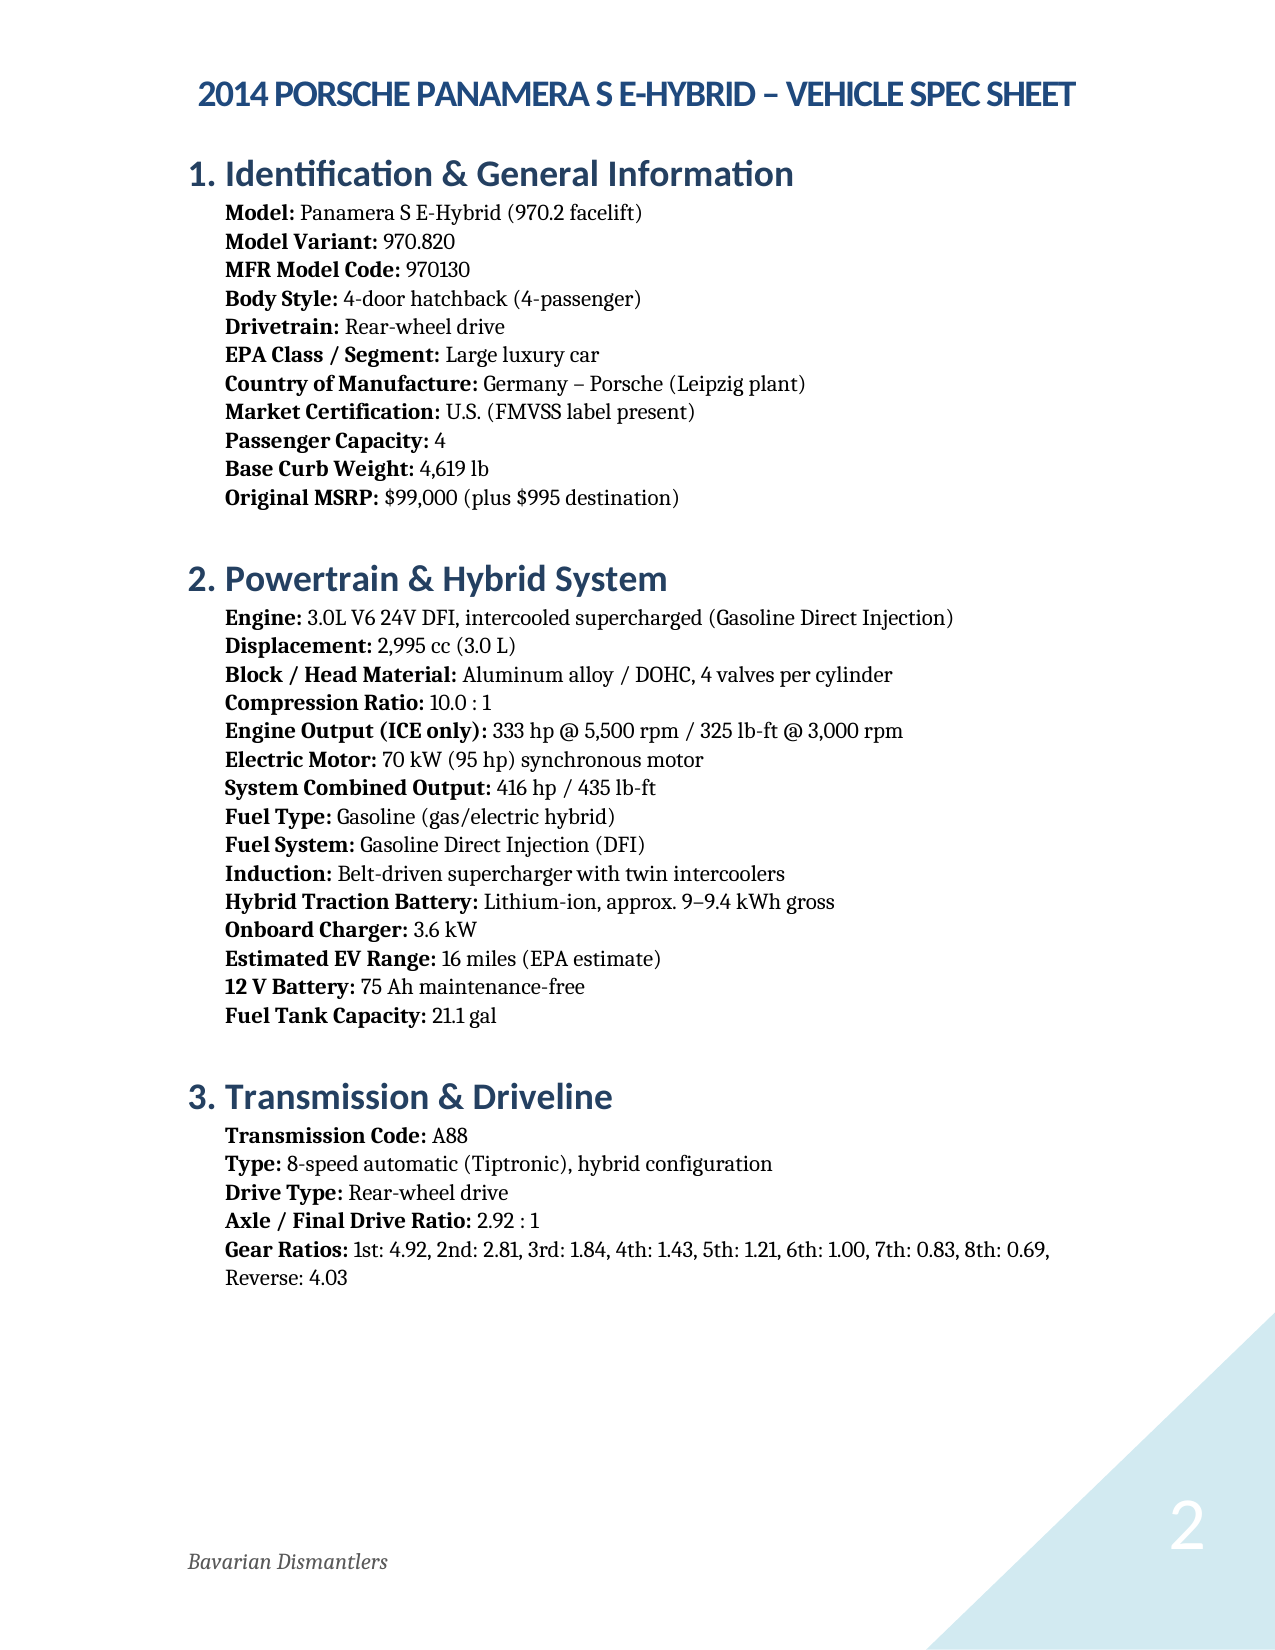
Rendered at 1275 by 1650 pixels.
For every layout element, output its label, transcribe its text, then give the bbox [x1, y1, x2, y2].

text Drivetrain: Rear-wheel drive [225, 314, 1087, 340]
subtitle 1. Identification & General Information [187, 150, 1087, 196]
text Fuel Type: Gasoline (gas/electric hybrid) [225, 803, 1087, 830]
text Estimated EV Range: 16 miles (EPA estimate) [225, 946, 1087, 972]
text Gear Ratios: 1st: 4.92, 2nd: 2.81, 3rd: 1.84, 4th: 1.43, 5th: 1.21, 6th: 1.00, 7th: 0.83, 8th: 0.69, Reverse: 4.03 [225, 1236, 1087, 1291]
text Axle / Final Drive Ratio: 2.92 : 1 [225, 1208, 1087, 1234]
text Compression Ratio: 10.0 : 1 [225, 690, 1087, 716]
text Body Style: 4-door hatchback (4-passenger) [225, 285, 1087, 312]
subtitle 3. Transmission & Driveline [187, 1073, 1087, 1118]
text Drive Type: Rear-wheel drive [225, 1179, 1087, 1206]
text Transmission Code: A88 [225, 1123, 1087, 1149]
text Model Variant: 970.820 [225, 228, 1087, 255]
text 12 V Battery: 75 Ah maintenance-free [225, 974, 1087, 1001]
text System Combined Output: 416 hp / 435 lb-ft [225, 775, 1087, 801]
text Engine: 3.0L V6 24V DFI, intercooled supercharged (Gasoline Direct Injection) [225, 604, 1087, 631]
text Original MSRP: $99,000 (plus $995 destination) [225, 484, 1087, 511]
text Type: 8-speed automatic (Tiptronic), hybrid configuration [225, 1151, 1087, 1177]
text Fuel Tank Capacity: 21.1 gal [225, 1003, 1087, 1029]
text Passenger Capacity: 4 [225, 427, 1087, 454]
text Base Curb Weight: 4,619 lb [225, 456, 1087, 482]
text MFR Model Code: 970130 [225, 257, 1087, 283]
text Engine Output (ICE only): 333 hp @ 5,500 rpm / 325 lb-ft @ 3,000 rpm [225, 718, 1087, 744]
text Induction: Belt-driven supercharger with twin intercoolers [225, 860, 1087, 887]
text Block / Head Material: Aluminum alloy / DOHC, 4 valves per cylinder [225, 661, 1087, 688]
text Displacement: 2,995 cc (3.0 L) [225, 633, 1087, 659]
text Country of Manufacture: Germany – Porsche (Leipzig plant) [225, 371, 1087, 397]
text Hybrid Traction Battery: Lithium-ion, approx. 9–9.4 kWh gross [225, 889, 1087, 915]
text Fuel System: Gasoline Direct Injection (DFI) [225, 832, 1087, 858]
subtitle 2. Powertrain & Hybrid System [187, 554, 1087, 600]
text EPA Class / Segment: Large luxury car [225, 342, 1087, 368]
text Model: Panamera S E-Hybrid (970.2 facelift) [225, 200, 1087, 226]
text Onboard Charger: 3.6 kW [225, 917, 1087, 944]
text Market Certification: U.S. (FMVSS label present) [225, 399, 1087, 425]
text Electric Motor: 70 kW (95 hp) synchronous motor [225, 747, 1087, 773]
